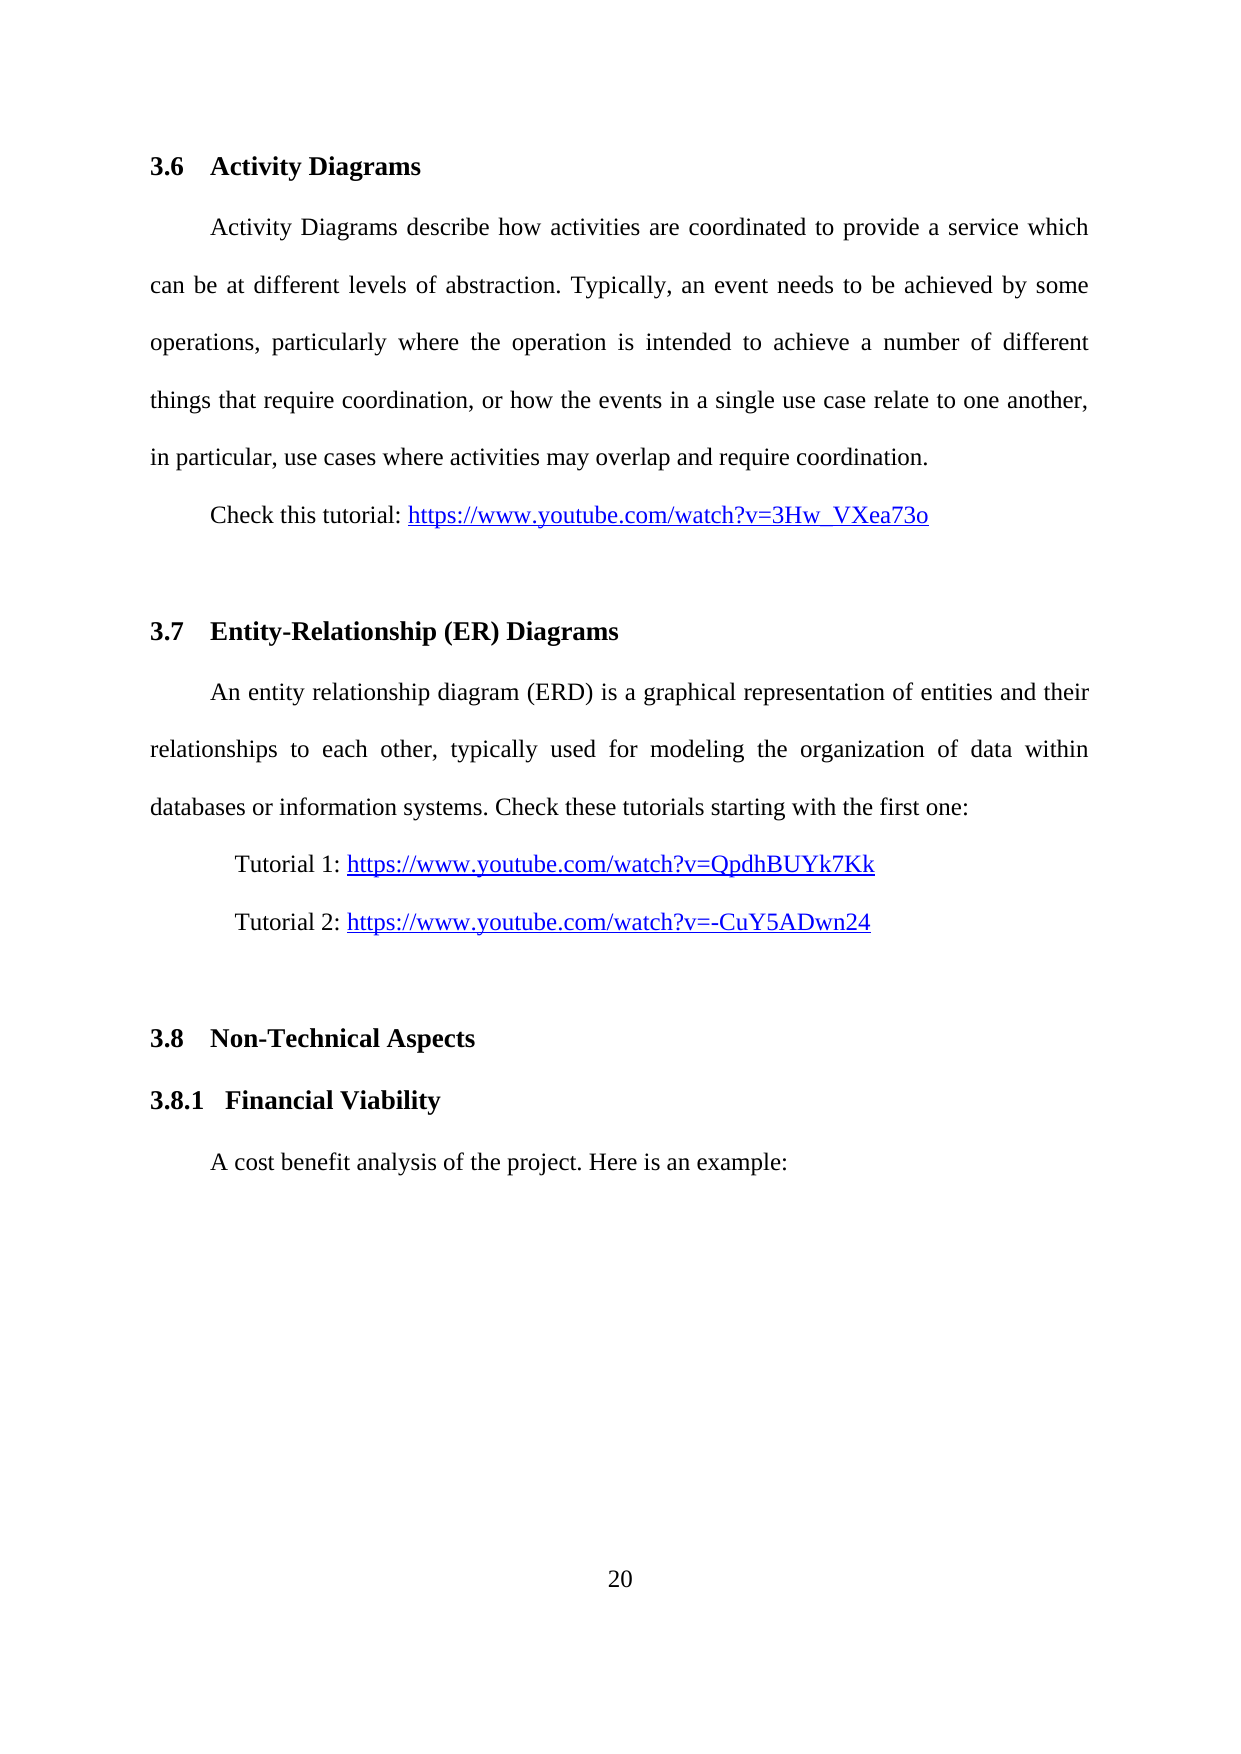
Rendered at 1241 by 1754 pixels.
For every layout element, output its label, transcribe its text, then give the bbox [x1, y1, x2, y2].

subtitle Entity-Relationship (ER) Diagrams [150, 615, 1090, 646]
text Activity Diagrams describe how activities are coordinated to provide a service which can be at different levels of abstraction. Typically, an event needs to be achieved by some operations, particularly where the operation is intended to achieve a number of different things that require coordination, or how the events in a single use case relate to one another, in particular, use cases where activities may overlap and require coordination. [150, 212, 1090, 471]
subtitle Activity Diagrams [150, 150, 1090, 181]
subtitle Non-Technical Aspects [150, 1022, 1090, 1053]
text An entity relationship diagram (ERD) is a graphical representation of entities and their relationships to each other, typically used for modeling the organization of data within databases or information systems. Check these tutorials starting with the first one: [150, 677, 1090, 821]
subtitle Financial Viability [150, 1084, 1165, 1116]
text Check this tutorial: https://www.youtube.com/watch?v=3Hw_VXea73o [150, 500, 1090, 528]
text Tutorial 2: https://www.youtube.com/watch?v=-CuY5ADwn24 [150, 907, 1090, 936]
text A cost benefit analysis of the project. Here is an example: [150, 1147, 1090, 1175]
text Tutorial 1: https://www.youtube.com/watch?v=QpdhBUYk7Kk [150, 849, 1090, 878]
